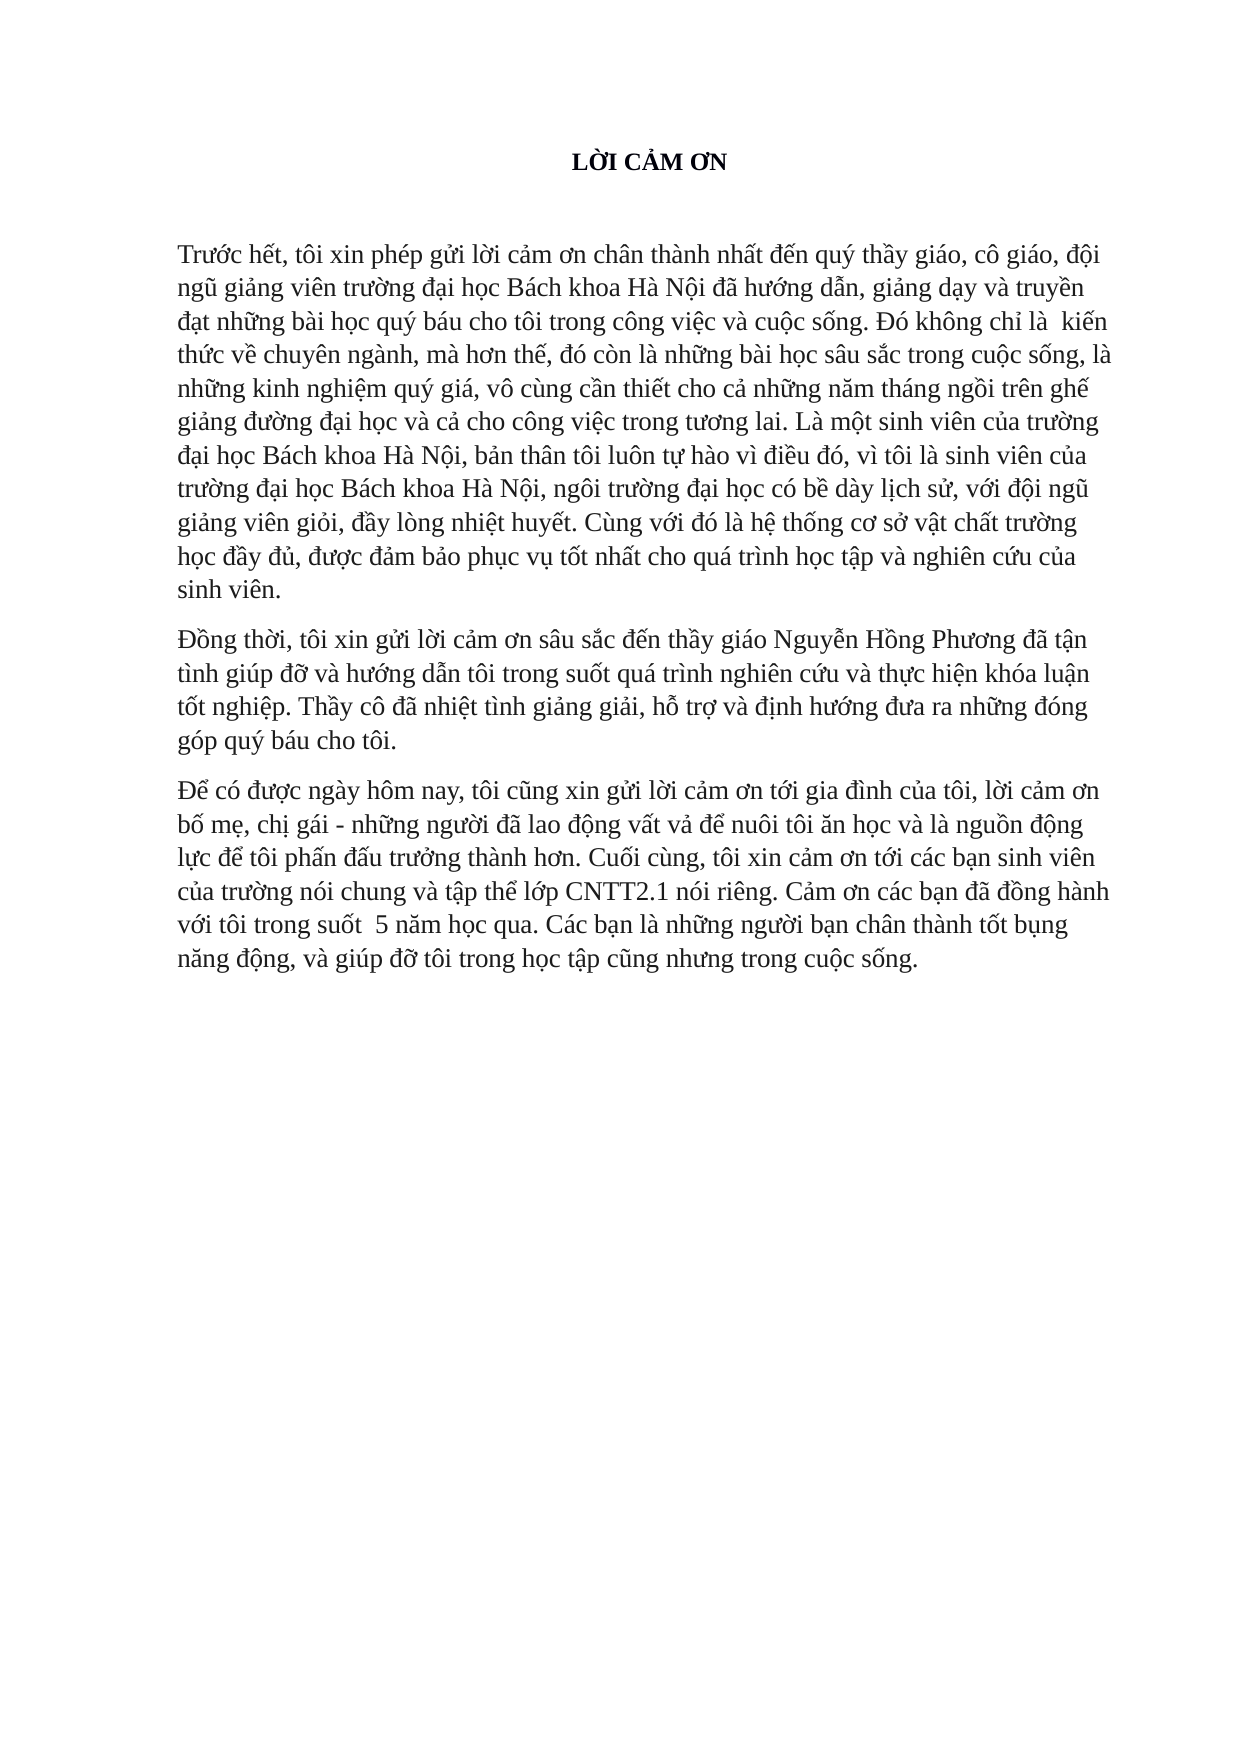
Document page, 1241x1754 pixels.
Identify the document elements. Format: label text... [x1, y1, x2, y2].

text LỜI CẢM ƠN [177, 147, 1122, 176]
text Để có được ngày hôm nay, tôi cũng xin gửi lời cảm ơn tới gia đình của tôi, lời cảm ơn bố mẹ, chị gái - những người đã lao động vất vả để nuôi tôi ăn học và là nguồn động lực để tôi phấn đấu trưởng thành hơn. Cuối cùng, tôi xin cảm ơn tới các bạn sinh viên của trường nói chung và tập thể lớp CNTT2.1 nói riêng. Cảm ơn các bạn đã đồng hành với tôi trong suốt 5 năm học qua. Các bạn là những người bạn chân thành tốt bụng năng động, và giúp đỡ tôi trong học tập cũng nhưng trong cuộc sống. [177, 774, 1122, 973]
text Trước hết, tôi xin phép gửi lời cảm ơn chân thành nhất đến quý thầy giáo, cô giáo, đội ngũ giảng viên trường đại học Bách khoa Hà Nội đã hướng dẫn, giảng dạy và truyền đạt những bài học quý báu cho tôi trong công việc và cuộc sống. Đó không chỉ là kiến thức về chuyên ngành, mà hơn thế, đó còn là những bài học sâu sắc trong cuộc sống, là những kinh nghiệm quý giá, vô cùng cần thiết cho cả những năm tháng ngồi trên ghế giảng đường đại học và cả cho công việc trong tương lai. Là một sinh viên của trường đại học Bách khoa Hà Nội, bản thân tôi luôn tự hào vì điều đó, vì tôi là sinh viên của trường đại học Bách khoa Hà Nội, ngôi trường đại học có bề dày lịch sử, với đội ngũ giảng viên giỏi, đầy lòng nhiệt huyết. Cùng với đó là hệ thống cơ sở vật chất trường học đầy đủ, được đảm bảo phục vụ tốt nhất cho quá trình học tập và nghiên cứu của sinh viên. [177, 238, 1122, 604]
text Đồng thời, tôi xin gửi lời cảm ơn sâu sắc đến thầy giáo Nguyễn Hồng Phương đã tận tình giúp đỡ và hướng dẫn tôi trong suốt quá trình nghiên cứu và thực hiện khóa luận tốt nghiệp. Thầy cô đã nhiệt tình giảng giải, hỗ trợ và định hướng đưa ra những đóng góp quý báu cho tôi. [177, 623, 1122, 755]
